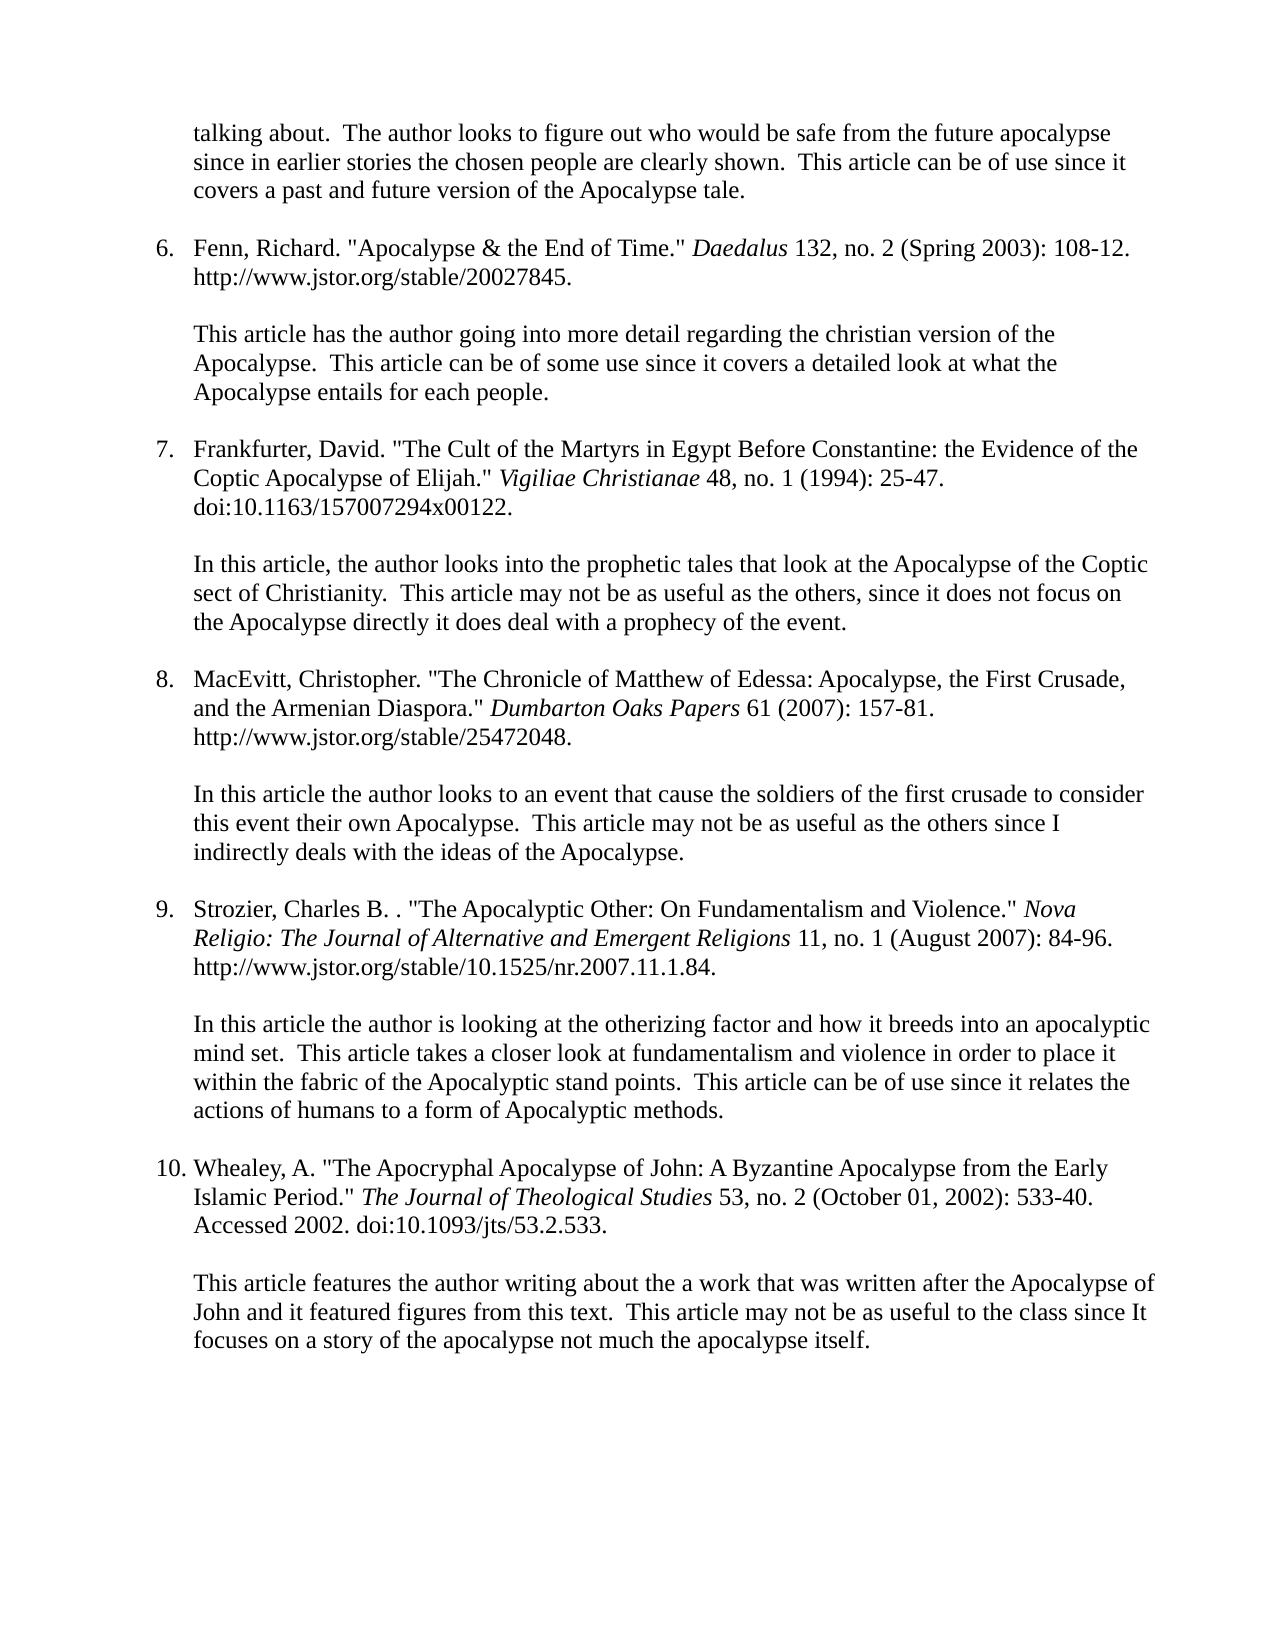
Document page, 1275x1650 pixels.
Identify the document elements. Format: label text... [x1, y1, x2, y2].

list This article has the author going into more detail regarding the christian version of the Apocalypse. This article can be of some use since it covers a detailed look at what the Apocalypse entails for each people. [156, 319, 1157, 406]
list Strozier, Charles B. . "The Apocalyptic Other: On Fundamentalism and Violence." Nova Religio: The Journal of Alternative and Emergent Religions 11, no. 1 (August 2007): 84-96. http://www.jstor.org/stable/10.1525/nr.2007.11.1.84. [156, 894, 1157, 981]
list In this article the author is looking at the otherizing factor and how it breeds into an apocalyptic mind set. This article takes a closer look at fundamentalism and violence in order to place it within the fabric of the Apocalyptic stand points. This article can be of use since it relates the actions of humans to a form of Apocalyptic methods. [156, 1009, 1157, 1124]
list talking about. The author looks to figure out who would be safe from the future apocalypse since in earlier stories the chosen people are clearly shown. This article can be of use since it covers a past and future version of the Apocalypse tale. [156, 118, 1157, 204]
list In this article, the author looks into the prophetic tales that look at the Apocalypse of the Coptic sect of Christianity. This article may not be as useful as the others, since it does not focus on the Apocalypse directly it does deal with a prophecy of the event. [156, 549, 1157, 636]
list In this article the author looks to an event that cause the soldiers of the first crusade to consider this event their own Apocalypse. This article may not be as useful as the others since I indirectly deals with the ideas of the Apocalypse. [156, 779, 1157, 866]
list Fenn, Richard. "Apocalypse & the End of Time." Daedalus 132, no. 2 (Spring 2003): 108-12. http://www.jstor.org/stable/20027845. [156, 233, 1157, 291]
list MacEvitt, Christopher. "The Chronicle of Matthew of Edessa: Apocalypse, the First Crusade, and the Armenian Diaspora." Dumbarton Oaks Papers 61 (2007): 157-81. http://www.jstor.org/stable/25472048. [156, 664, 1157, 751]
list This article features the author writing about the a work that was written after the Apocalypse of John and it featured figures from this text. This article may not be as useful to the class since It focuses on a story of the apocalypse not much the apocalypse itself. [156, 1268, 1157, 1354]
list Frankfurter, David. "The Cult of the Martyrs in Egypt Before Constantine: the Evidence of the Coptic Apocalypse of Elijah." Vigiliae Christianae 48, no. 1 (1994): 25-47. doi:10.1163/157007294x00122. [156, 434, 1157, 521]
list Whealey, A. "The Apocryphal Apocalypse of John: A Byzantine Apocalypse from the Early Islamic Period." The Journal of Theological Studies 53, no. 2 (October 01, 2002): 533-40. Accessed 2002. doi:10.1093/jts/53.2.533. [156, 1153, 1157, 1239]
